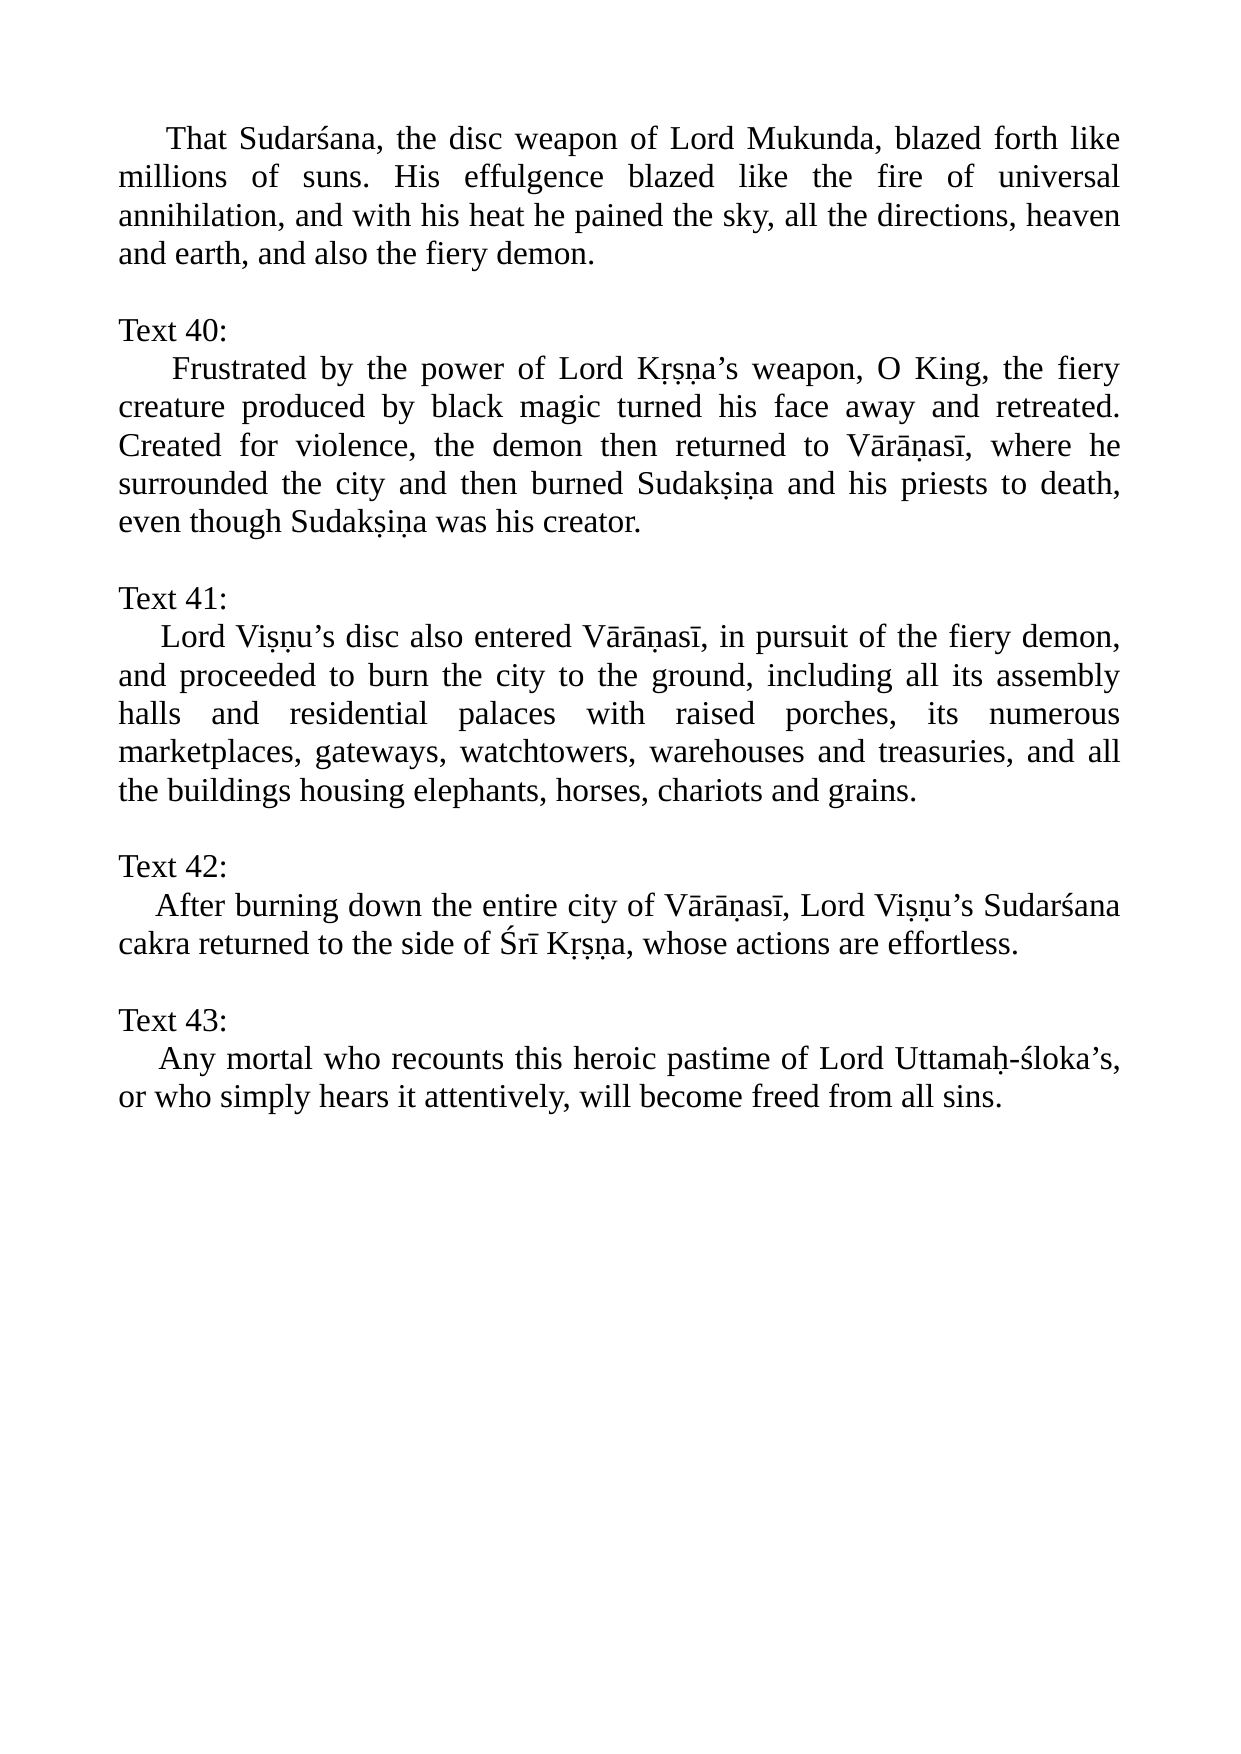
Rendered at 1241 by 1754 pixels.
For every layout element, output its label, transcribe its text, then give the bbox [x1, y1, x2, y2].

text Text 41: [118, 578, 1122, 616]
text Frustrated by the power of Lord Kṛṣṇa’s weapon, O King, the fiery creature produced by black magic turned his face away and retreated. Created for violence, the demon then returned to Vārāṇasī, where he surrounded the city and then burned Sudakṣiṇa and his priests to death, even though Sudakṣiṇa was his creator. [118, 348, 1122, 540]
text Text 40: [118, 310, 1122, 348]
text Text 43: [118, 1000, 1122, 1038]
text After burning down the entire city of Vārāṇasī, Lord Viṣṇu’s Sudarśana cakra returned to the side of Śrī Kṛṣṇa, whose actions are effortless. [118, 885, 1122, 961]
text Text 42: [118, 846, 1122, 885]
text Any mortal who recounts this heroic pastime of Lord Uttamaḥ-śloka’s, or who simply hears it attentively, will become freed from all sins. [118, 1038, 1122, 1115]
text Lord Viṣṇu’s disc also entered Vārāṇasī, in pursuit of the fiery demon, and proceeded to burn the city to the ground, including all its assembly halls and residential palaces with raised porches, its numerous marketplaces, gateways, watchtowers, warehouses and treasuries, and all the buildings housing elephants, horses, chariots and grains. [118, 616, 1122, 808]
text That Sudarśana, the disc weapon of Lord Mukunda, blazed forth like millions of suns. His effulgence blazed like the fire of universal annihilation, and with his heat he pained the sky, all the directions, heaven and earth, and also the fiery demon. [118, 118, 1122, 271]
